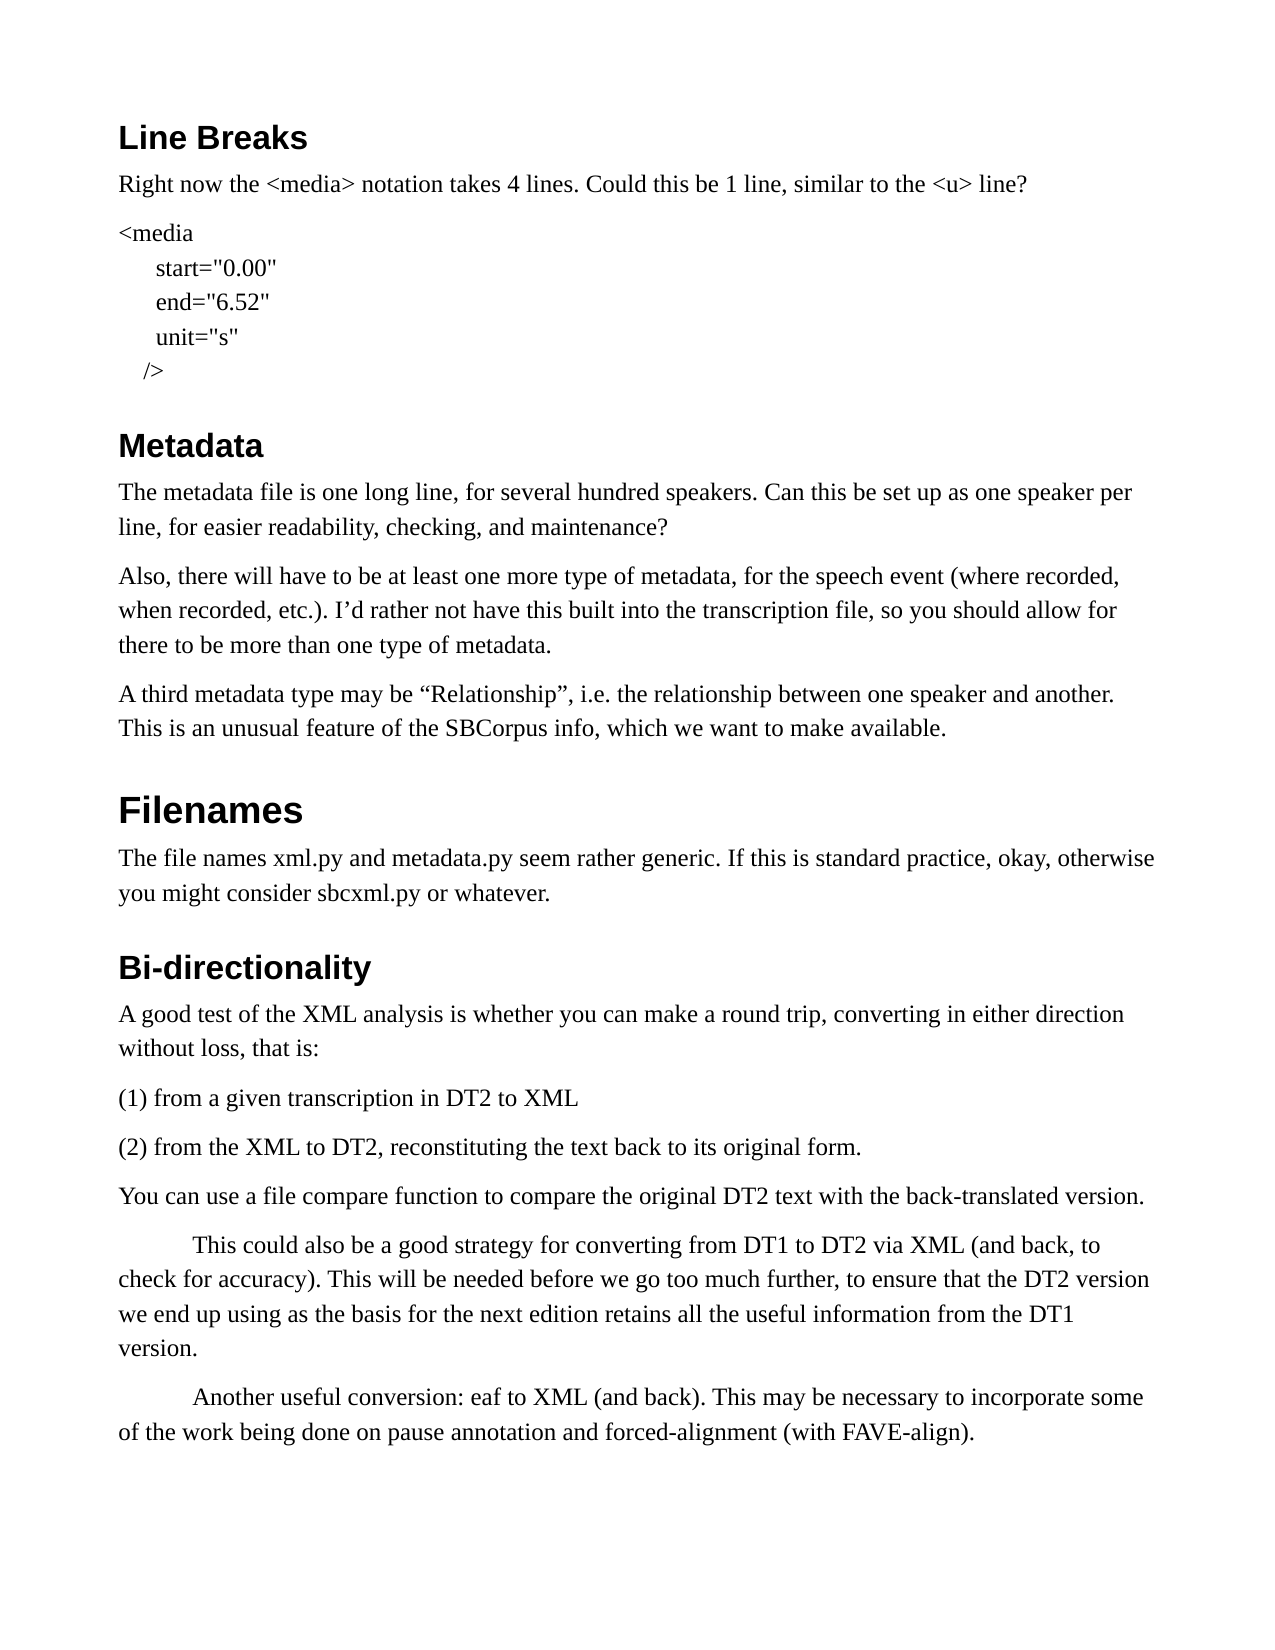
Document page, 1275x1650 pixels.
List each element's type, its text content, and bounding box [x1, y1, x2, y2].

subtitle Bi-directionality [118, 948, 1157, 987]
text The file names xml.py and metadata.py seem rather generic. If this is standard practice, okay, otherwise you might consider sbcxml.py or whatever. [118, 843, 1157, 907]
text You can use a file compare function to compare the original DT2 text with the back-translated version. [118, 1181, 1157, 1209]
text A good test of the XML analysis is whether you can make a round trip, converting in either direction without loss, that is: [118, 999, 1157, 1062]
text (2) from the XML to DT2, reconstituting the text back to its original form. [118, 1132, 1157, 1160]
subtitle Metadata [118, 426, 1157, 465]
text A third metadata type may be “Relationship”, i.e. the relationship between one speaker and another. This is an unusual feature of the SBCorpus info, which we want to make available. [118, 679, 1157, 742]
text This could also be a good strategy for converting from DT1 to DT2 via XML (and back, to check for accuracy). This will be needed before we go too much further, to ensure that the DT2 version we end up using as the basis for the next edition retains all the useful information from the DT1 version. [118, 1230, 1157, 1362]
text Also, there will have to be at least one more type of metadata, for the speech event (where recorded, when recorded, etc.). I’d rather not have this built into the transcription file, so you should allow for there to be more than one type of metadata. [118, 561, 1157, 658]
text <media start="0.00" end="6.52" unit="s" /> [118, 218, 1157, 385]
text Right now the <media> notation takes 4 lines. Could this be 1 line, similar to the <u> line? [118, 169, 1157, 198]
text (1) from a given transcription in DT2 to XML [118, 1083, 1157, 1111]
text The metadata file is one long line, for several hundred speakers. Can this be set up as one speaker per line, for easier readability, checking, and maintenance? [118, 477, 1157, 541]
subtitle Filenames [118, 787, 1157, 831]
text Another useful conversion: eaf to XML (and back). This may be necessary to incorporate some of the work being done on pause annotation and forced-alignment (with FAVE-align). [118, 1382, 1157, 1446]
subtitle Line Breaks [118, 118, 1157, 157]
